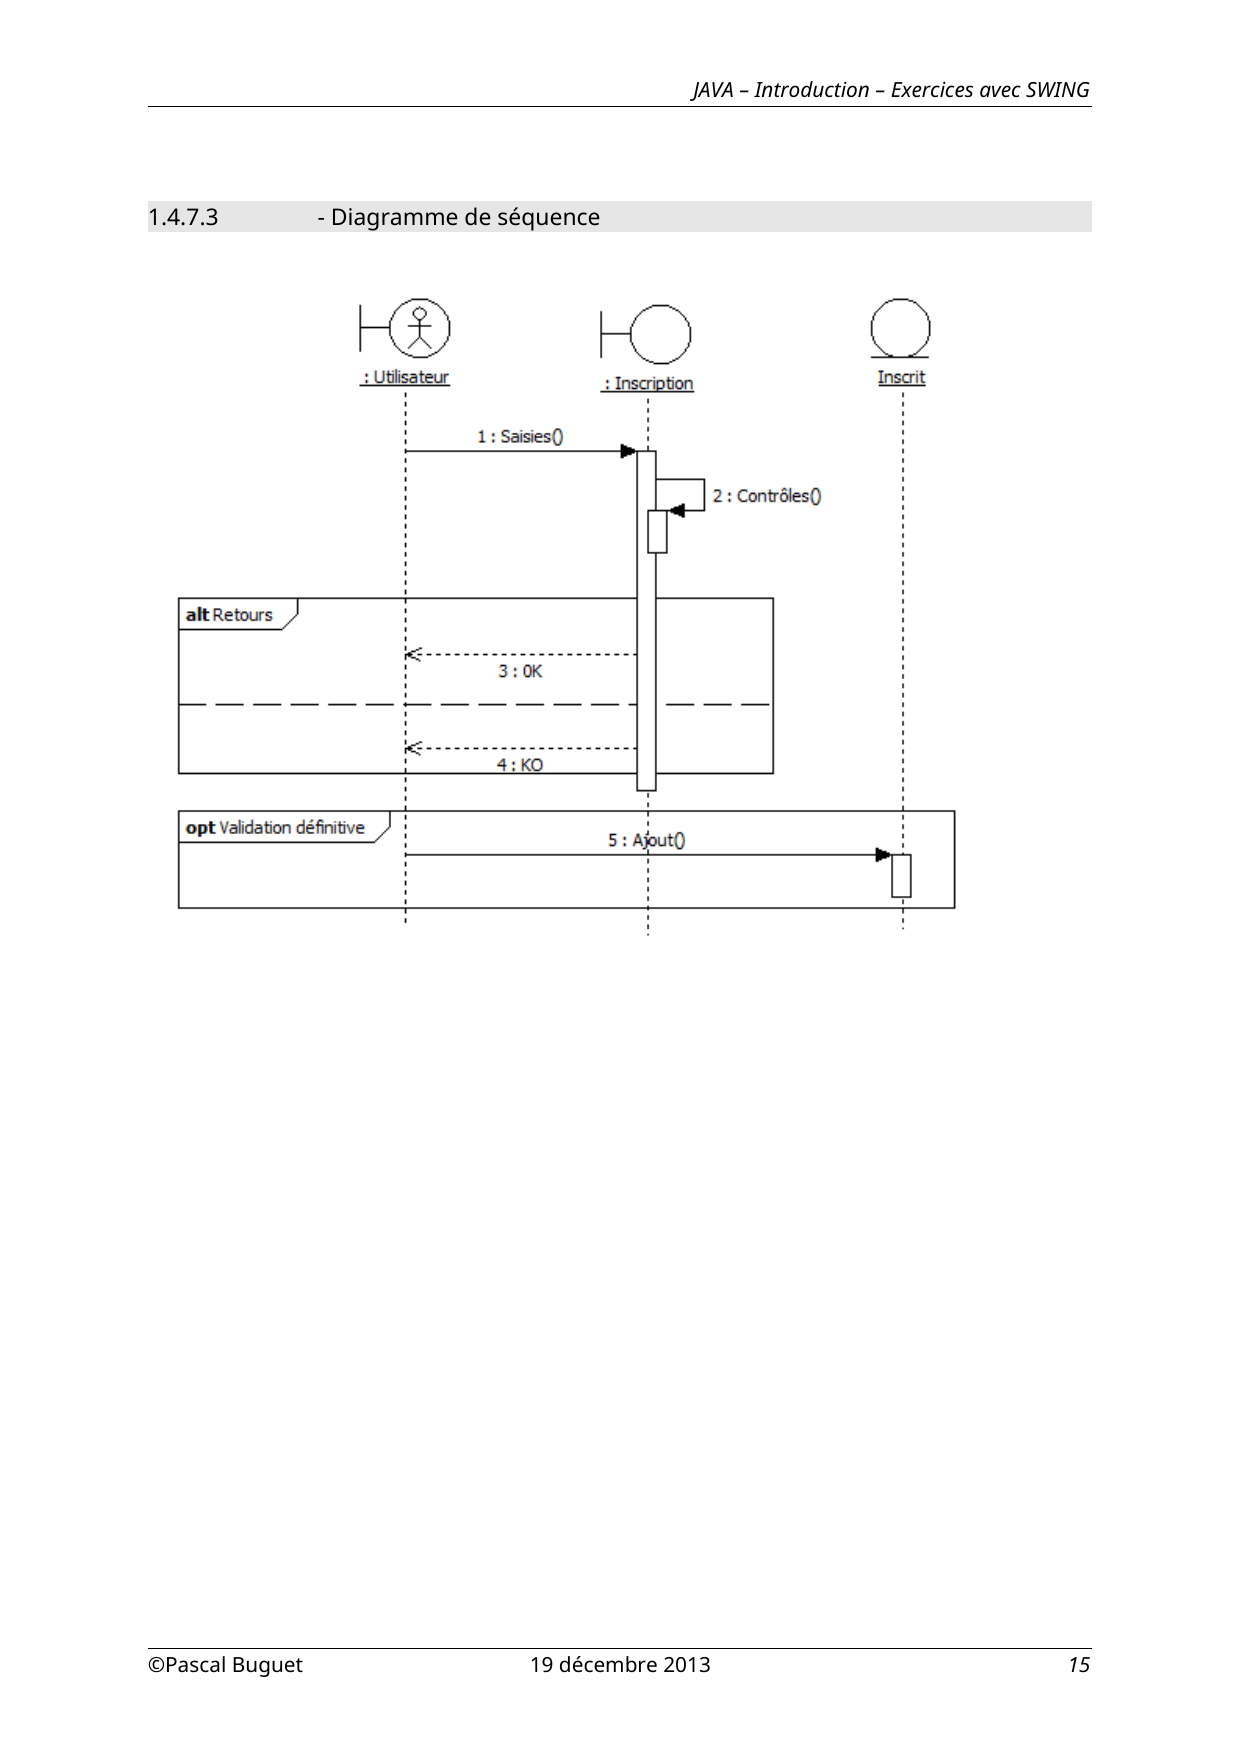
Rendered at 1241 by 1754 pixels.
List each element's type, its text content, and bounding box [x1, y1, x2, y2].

picture [147, 267, 987, 967]
subtitle - Diagramme de séquence [148, 201, 1092, 232]
